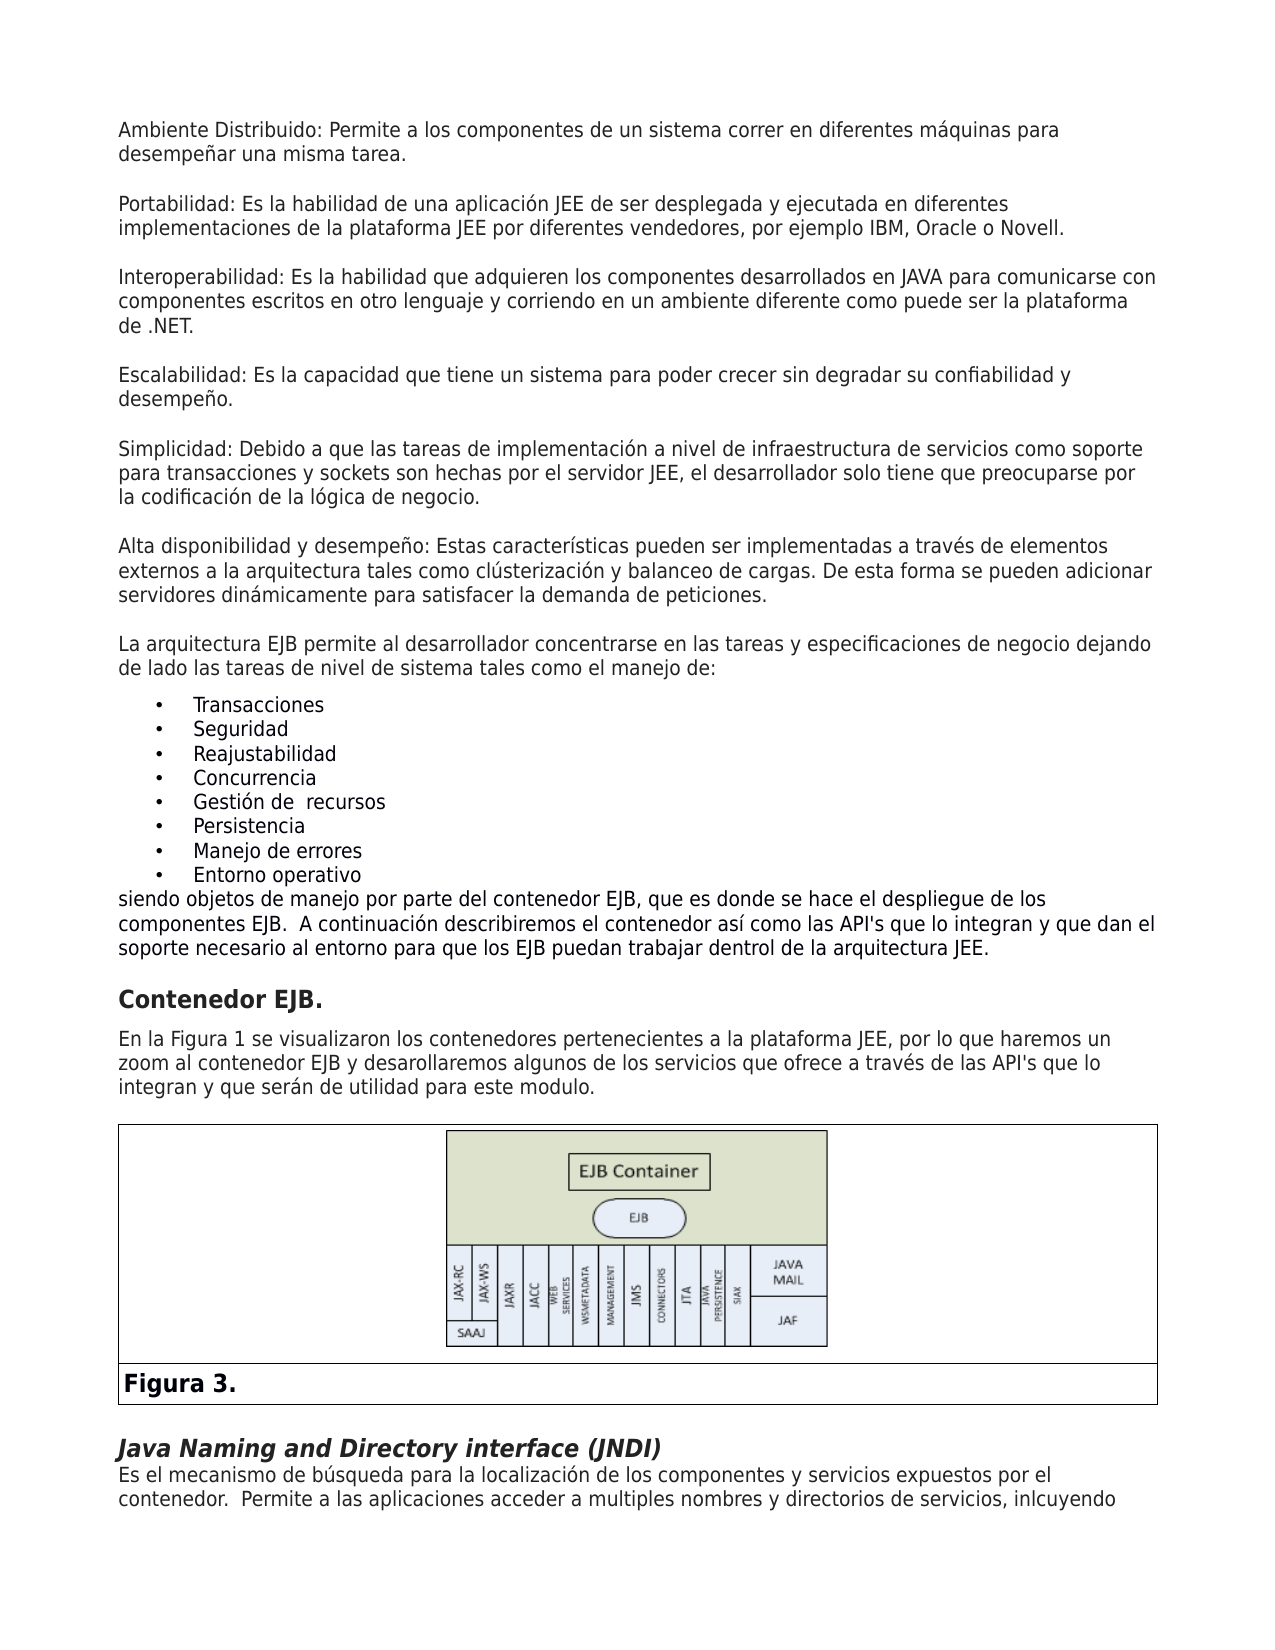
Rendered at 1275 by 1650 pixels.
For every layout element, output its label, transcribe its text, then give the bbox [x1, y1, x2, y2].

text Es el mecanismo de búsqueda para la localización de los componentes y servicios expuestos por el contenedor. Permite a las aplicaciones acceder a multiples nombres y directorios de servicios, inlcuyendo [118, 1463, 1157, 1512]
picture [446, 1130, 828, 1347]
subtitle La arquitectura EJB permite al desarrollador concentrarse en las tareas y especificaciones de negocio dejando de lado las tareas de nivel de sistema tales como el manejo de: [118, 632, 1157, 681]
list Concurrencia [156, 766, 1157, 790]
subtitle Contenedor EJB. [118, 985, 1157, 1014]
subtitle Interoperabilidad: Es la habilidad que adquieren los componentes desarrollados en JAVA para comunicarse con componentes escritos en otro lenguaje y corriendo en un ambiente diferente como puede ser la plataforma de .NET. [118, 265, 1157, 338]
list Transacciones [156, 693, 1157, 717]
list Entorno operativo [156, 863, 1157, 887]
subtitle Alta disponibilidad y desempeño: Estas características pueden ser implementadas a través de elementos externos a la arquitectura tales como clústerización y balanceo de cargas. De esta forma se pueden adicionar servidores dinámicamente para satisfacer la demanda de peticiones. [118, 534, 1157, 607]
list Gestión de recursos [156, 790, 1157, 814]
text siendo objetos de manejo por parte del contenedor EJB, que es donde se hace el despliegue de los componentes EJB. A continuación describiremos el contenedor así como las API's que lo integran y que dan el soporte necesario al entorno para que los EJB puedan trabajar dentrol de la arquitectura JEE. [118, 887, 1157, 960]
subtitle Portabilidad: Es la habilidad de una aplicación JEE de ser desplegada y ejecutada en diferentes implementaciones de la plataforma JEE por diferentes vendedores, por ejemplo IBM, Oracle o Novell. [118, 192, 1157, 240]
text En la Figura 1 se visualizaron los contenedores pertenecientes a la plataforma JEE, por lo que haremos un zoom al contenedor EJB y desarollaremos algunos de los servicios que ofrece a través de las API's que lo integran y que serán de utilidad para este modulo. [118, 1027, 1157, 1100]
text Java Naming and Directory interface (JNDI) [118, 1434, 1157, 1463]
subtitle Simplicidad: Debido a que las tareas de implementación a nivel de infraestructura de servicios como soporte para transacciones y sockets son hechas por el servidor JEE, el desarrollador solo tiene que preocuparse por la codificación de la lógica de negocio. [118, 437, 1157, 509]
list Persistencia [156, 814, 1157, 839]
list Reajustabilidad [156, 742, 1157, 766]
subtitle Ambiente Distribuido: Permite a los componentes de un sistema correr en diferentes máquinas para desempeñar una misma tarea. [118, 118, 1157, 167]
subtitle Escalabilidad: Es la capacidad que tiene un sistema para poder crecer sin degradar su confiabilidad y desempeño. [118, 363, 1157, 412]
list Manejo de errores [156, 839, 1157, 863]
table_header [119, 1125, 1157, 1363]
list Seguridad [156, 717, 1157, 742]
table_cell Figura 3. [119, 1364, 1157, 1404]
